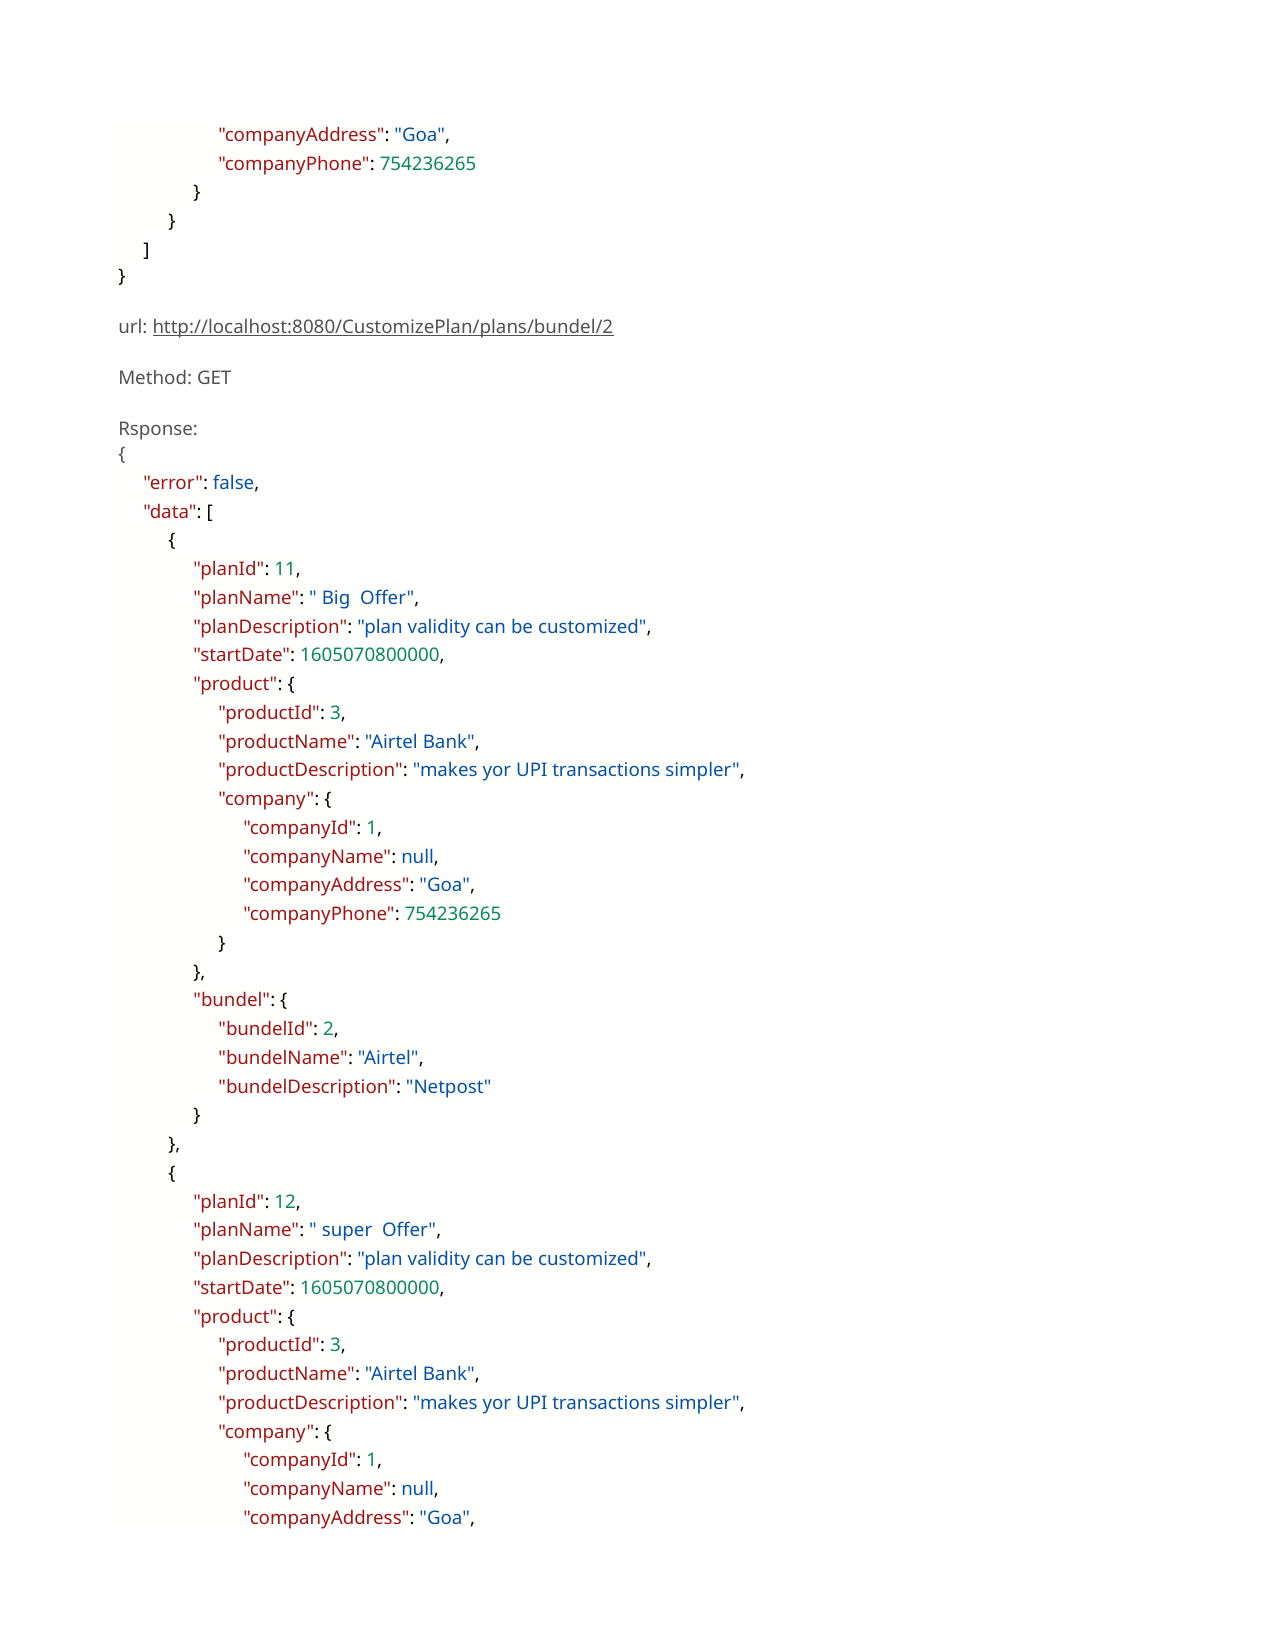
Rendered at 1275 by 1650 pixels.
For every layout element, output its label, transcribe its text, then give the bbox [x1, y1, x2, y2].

text "startDate": 1605070800000, [118, 1271, 1157, 1300]
text "planName": " super Offer", [118, 1213, 1157, 1242]
text Method: GET [118, 364, 1157, 389]
text "product": { [118, 667, 1157, 696]
text url: http://localhost:8080/CustomizePlan/plans/bundel/2 [118, 313, 1157, 338]
text "companyAddress": "Goa", [118, 118, 1157, 147]
text "productName": "Airtel Bank", [118, 1357, 1157, 1386]
text "planId": 12, [118, 1185, 1157, 1213]
text } [118, 926, 1157, 955]
text "productId": 3, [118, 696, 1157, 725]
text "startDate": 1605070800000, [118, 638, 1157, 667]
text "companyId": 1, [118, 811, 1157, 840]
text { [118, 523, 1157, 552]
text "product": { [118, 1300, 1157, 1328]
text "productDescription": "makes yor UPI transactions simpler", [118, 1386, 1157, 1415]
text ] [118, 233, 1157, 262]
text { [118, 1156, 1157, 1185]
text "data": [ [118, 495, 1157, 523]
text "bundel": { [118, 983, 1157, 1012]
text } [118, 262, 1157, 287]
text "bundelId": 2, [118, 1012, 1157, 1041]
text "productDescription": "makes yor UPI transactions simpler", [118, 753, 1157, 782]
text }, [118, 955, 1157, 983]
text "bundelName": "Airtel", [118, 1041, 1157, 1070]
text "bundelDescription": "Netpost" [118, 1070, 1157, 1098]
text "productName": "Airtel Bank", [118, 725, 1157, 753]
text } [118, 1098, 1157, 1127]
text "error": false, [118, 466, 1157, 495]
text } [118, 176, 1157, 204]
text } [118, 204, 1157, 233]
text "planName": " Big Offer", [118, 581, 1157, 610]
text "planDescription": "plan validity can be customized", [118, 1242, 1157, 1271]
text "companyId": 1, [118, 1443, 1157, 1472]
text "companyName": null, [118, 840, 1157, 868]
text "companyAddress": "Goa", [118, 868, 1157, 897]
text "companyPhone": 754236265 [118, 897, 1157, 926]
text "companyAddress": "Goa", [118, 1501, 1157, 1530]
text Rsponse: [118, 415, 1157, 441]
text "companyPhone": 754236265 [118, 147, 1157, 176]
text "company": { [118, 782, 1157, 811]
text "companyName": null, [118, 1472, 1157, 1501]
text "productId": 3, [118, 1328, 1157, 1357]
text "company": { [118, 1415, 1157, 1443]
text { [118, 441, 1157, 466]
text }, [118, 1127, 1157, 1156]
text "planId": 11, [118, 552, 1157, 581]
text "planDescription": "plan validity can be customized", [118, 610, 1157, 638]
